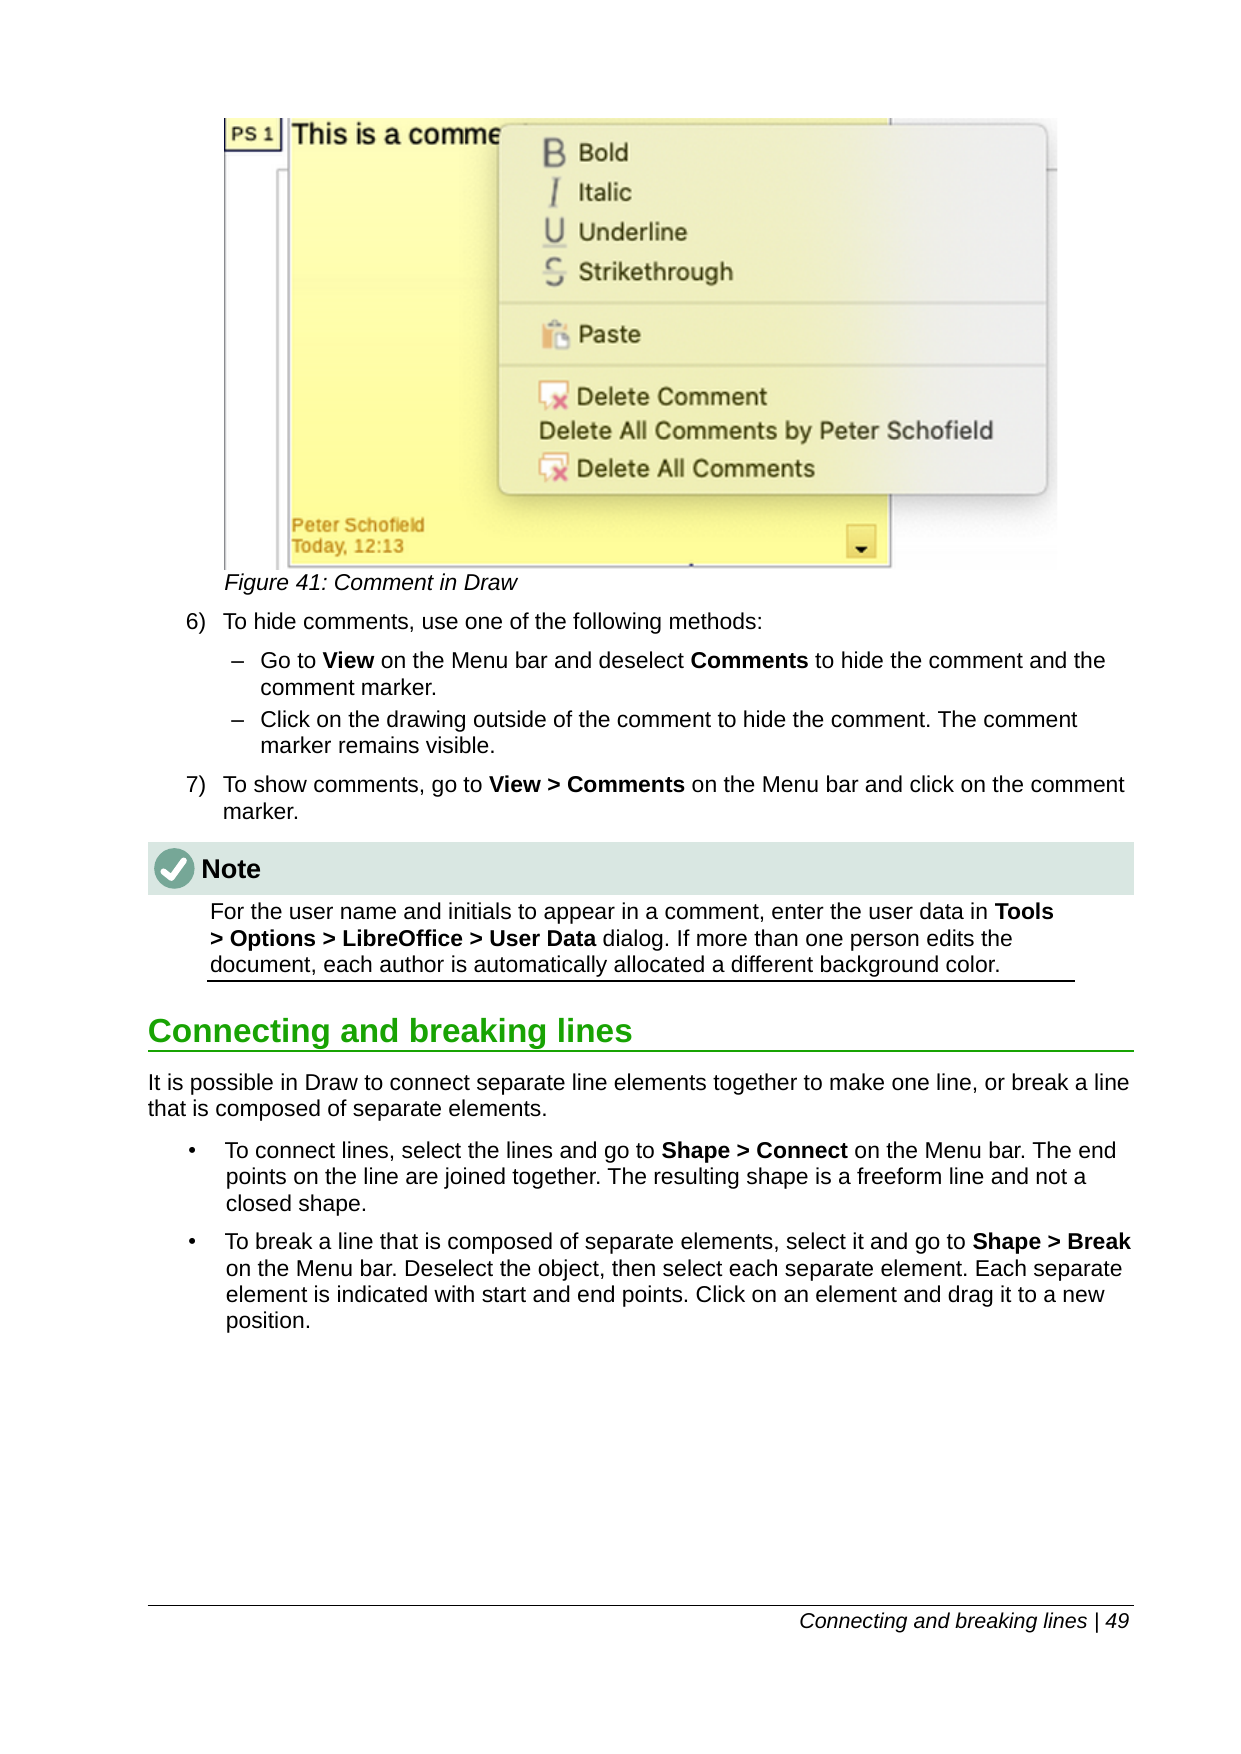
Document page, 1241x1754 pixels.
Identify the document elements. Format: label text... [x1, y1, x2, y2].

list To connect lines, select the lines and go to Shape > Connect on the Menu bar. The end points on the line are joined together. The resulting shape is a freeform line and not a closed shape. [185, 1134, 1134, 1216]
list Click on the drawing outside of the comment to hide the comment. The comment marker remains visible. [231, 706, 1134, 759]
picture [224, 118, 1058, 570]
list To hide comments, use one of the following methods: [206, 608, 1134, 634]
subtitle Note [148, 842, 1134, 895]
text For the user name and initials to appear in a comment, enter the user data in Tools > Options > LibreOffice > User Data dialog. If more than one person edits the document, each author is automatically allocated a different background color. [207, 895, 1075, 980]
list To show comments, go to View > Comments on the Menu bar and click on the comment marker. [206, 771, 1134, 824]
subtitle Connecting and breaking lines [148, 1011, 1134, 1050]
text It is possible in Draw to connect separate line elements together to make one line, or break a line that is composed of separate elements. [148, 1069, 1134, 1121]
list To break a line that is composed of separate elements, select it and go to Shape > Break on the Menu bar. Deselect the object, then select each separate element. Each separate element is indicated with start and end points. Click on an element and drag it to a new position. [185, 1225, 1134, 1337]
text Figure 41: Comment in Draw [224, 570, 1057, 596]
list Go to View on the Menu bar and deselect Comments to hide the comment and the comment marker. [231, 647, 1134, 700]
